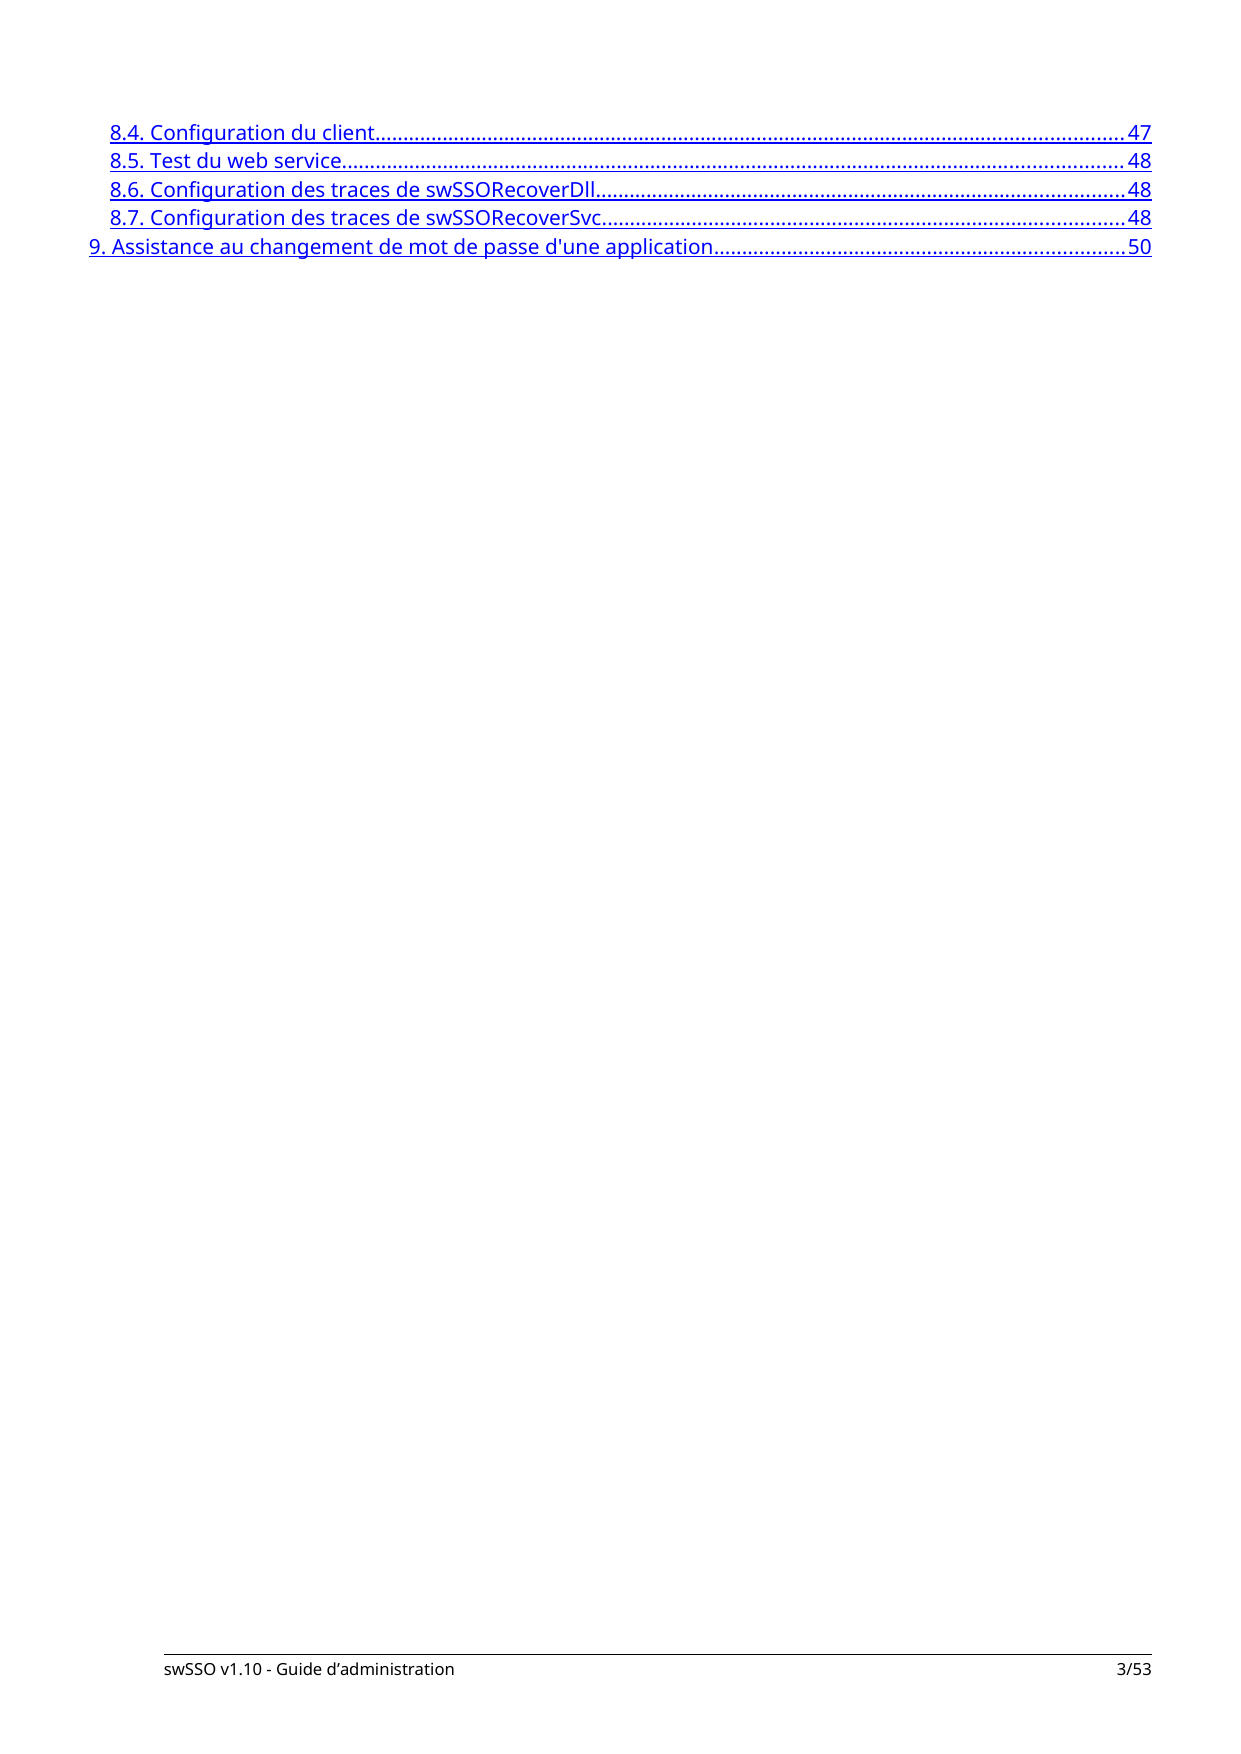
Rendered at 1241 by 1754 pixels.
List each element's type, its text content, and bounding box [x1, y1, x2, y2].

text 8.6. Configuration des traces de swSSORecoverDll 48 [109, 175, 1152, 199]
text 9. Assistance au changement de mot de passe d'une application 50 [89, 232, 1152, 256]
text 8.5. Test du web service 48 [109, 147, 1152, 171]
text 8.7. Configuration des traces de swSSORecoverSvc 48 [109, 203, 1152, 228]
text 8.4. Configuration du client 47 [109, 118, 1152, 142]
text [109, 143, 1152, 147]
